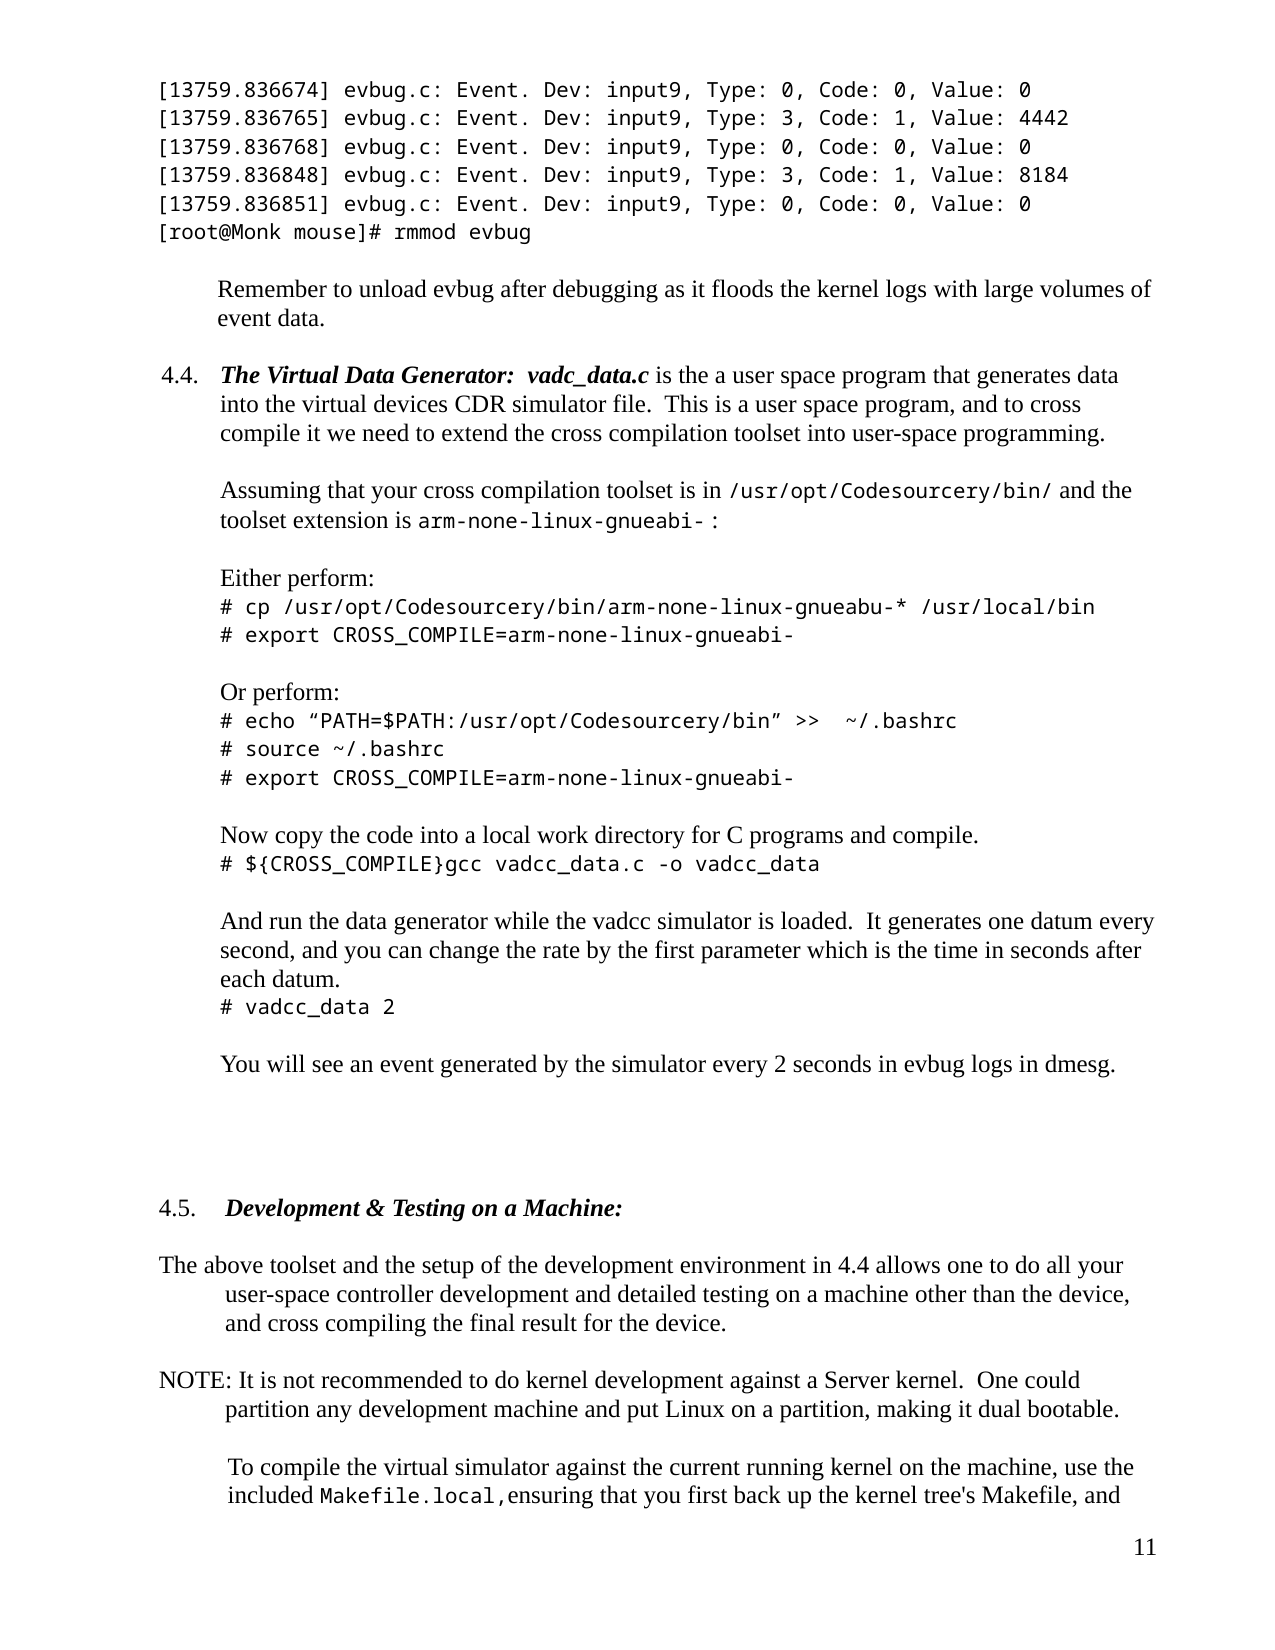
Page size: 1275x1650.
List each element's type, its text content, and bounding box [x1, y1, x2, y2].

text # ${CROSS_COMPILE}gcc vadcc_data.c -o vadcc_data [220, 849, 1157, 877]
list The Virtual Data Generator: vadc_data.c is the a user space program that generates data into the virtual devices CDR simulator file. This is a user space program, and to cross compile it we need to extend the cross compilation toolset into user-space programming. [161, 360, 1157, 447]
text The above toolset and the setup of the development environment in 4.4 allows one to do all your user-space controller development and detailed testing on a machine other than the device, and cross compiling the final result for the device. [158, 1251, 1157, 1337]
text # vadcc_data 2 [220, 992, 1157, 1021]
text And run the data generator while the vadcc simulator is loaded. It generates one datum every second, and you can change the rate by the first parameter which is the time in seconds after each datum. [220, 906, 1157, 992]
text Assuming that your cross compilation toolset is in /usr/opt/Codesourcery/bin/ and the toolset extension is arm-none-linux-gnueabi- : [220, 475, 1157, 534]
text Either perform: [220, 563, 1157, 592]
text Or perform: [220, 677, 1157, 706]
text [13759.836851] evbug.c: Event. Dev: input9, Type: 0, Code: 0, Value: 0 [156, 189, 1157, 217]
list Development & Testing on a Machine: [158, 1193, 1157, 1222]
text [13759.836848] evbug.c: Event. Dev: input9, Type: 3, Code: 1, Value: 8184 [156, 160, 1157, 189]
text Remember to unload evbug after debugging as it floods the kernel logs with large volumes of event data. [118, 274, 1157, 332]
text NOTE: It is not recommended to do kernel development against a Server kernel. One could partition any development machine and put Linux on a partition, making it dual bootable. [158, 1366, 1157, 1423]
text You will see an event generated by the simulator every 2 seconds in evbug logs in dmesg. [220, 1049, 1157, 1078]
text [13759.836768] evbug.c: Event. Dev: input9, Type: 0, Code: 0, Value: 0 [156, 132, 1157, 160]
text To compile the virtual simulator against the current running kernel on the machine, use the included Makefile.local,ensuring that you first back up the kernel tree's Makefile, and [227, 1452, 1157, 1510]
text # echo “PATH=$PATH:/usr/opt/Codesourcery/bin” >> ~/.bashrc [220, 706, 1157, 734]
text [13759.836674] evbug.c: Event. Dev: input9, Type: 0, Code: 0, Value: 0 [156, 75, 1157, 103]
text # source ~/.bashrc [220, 734, 1157, 763]
text [root@Monk mouse]# rmmod evbug [156, 217, 1157, 246]
text # export CROSS_COMPILE=arm-none-linux-gnueabi- [220, 763, 1157, 791]
text Now copy the code into a local work directory for C programs and compile. [220, 820, 1157, 849]
text # cp /usr/opt/Codesourcery/bin/arm-none-linux-gnueabu-* /usr/local/bin [220, 592, 1157, 620]
text [13759.836765] evbug.c: Event. Dev: input9, Type: 3, Code: 1, Value: 4442 [156, 103, 1157, 132]
text # export CROSS_COMPILE=arm-none-linux-gnueabi- [220, 620, 1157, 649]
